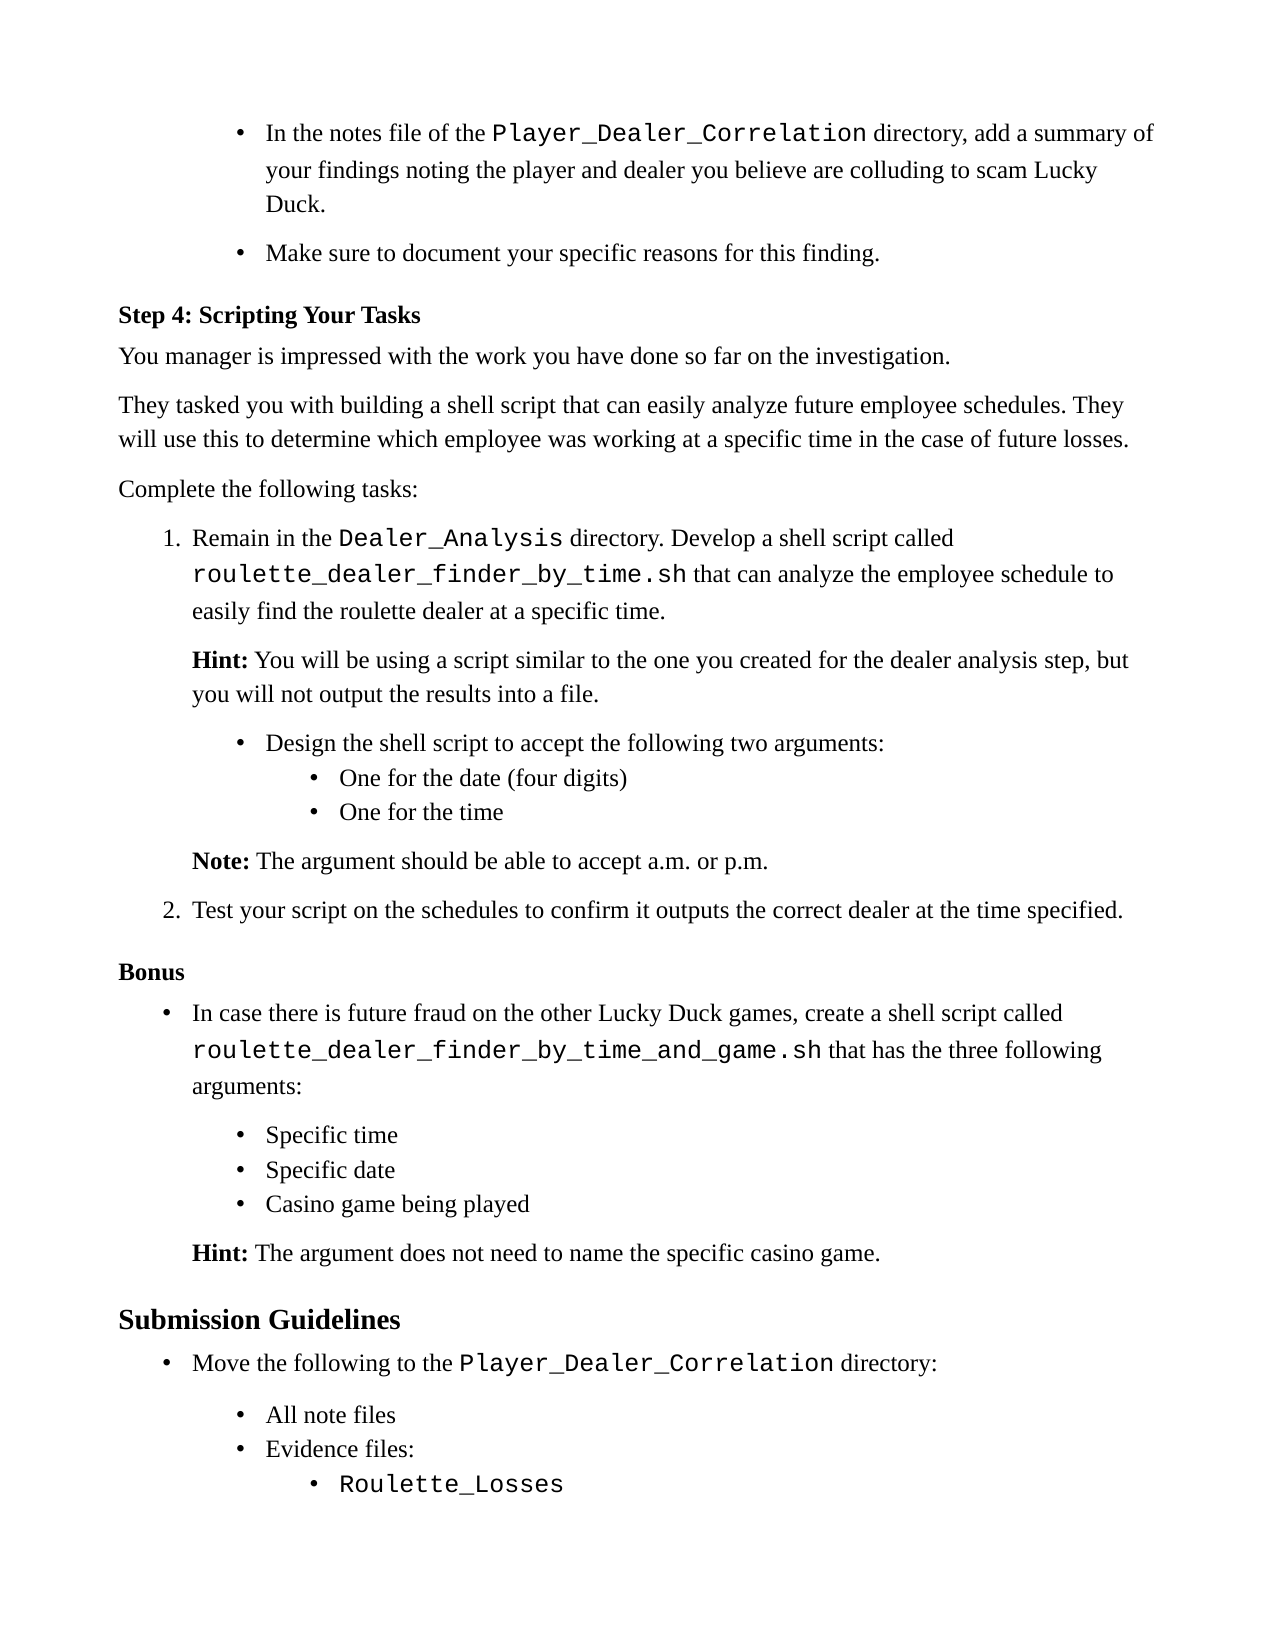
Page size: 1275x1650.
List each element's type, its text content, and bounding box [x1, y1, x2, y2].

list Note: The argument should be able to accept a.m. or p.m. [162, 846, 1157, 875]
list Test your script on the schedules to confirm it outputs the correct dealer at the time specified. [162, 896, 1157, 924]
list Remain in the Dealer_Analysis directory. Develop a shell script called roulette_dealer_finder_by_time.sh that can analyze the employee schedule to easily find the roulette dealer at a specific time. [162, 523, 1157, 624]
text Complete the following tasks: [118, 474, 1157, 502]
list Roulette_Losses [309, 1469, 1157, 1499]
subtitle Submission Guidelines [118, 1302, 1157, 1336]
text They tasked you with building a shell script that can easily analyze future employee schedules. They will use this to determine which employee was working at a specific time in the case of future losses. [118, 390, 1157, 453]
list Design the shell script to accept the following two arguments: [236, 728, 1157, 757]
list In case there is future fraud on the other Lucky Duck games, create a shell script called roulette_dealer_finder_by_time_and_game.sh that has the three following arguments: [162, 998, 1157, 1100]
list Evidence files: [236, 1434, 1157, 1463]
list Casino game being played [236, 1189, 1157, 1218]
list All note files [236, 1400, 1157, 1428]
list Specific date [236, 1155, 1157, 1184]
list One for the time [309, 797, 1157, 826]
text You manager is impressed with the work you have done so far on the investigation. [118, 341, 1157, 370]
subtitle Bonus [118, 957, 1157, 986]
list In the notes file of the Player_Dealer_Correlation directory, add a summary of your findings noting the player and dealer you believe are colluding to scam Lucky Duck. [236, 118, 1157, 218]
list Move the following to the Player_Dealer_Correlation directory: [162, 1348, 1157, 1379]
list Make sure to document your specific reasons for this finding. [236, 238, 1157, 267]
list Specific time [236, 1121, 1157, 1149]
list One for the date (four digits) [309, 763, 1157, 792]
subtitle Step 4: Scripting Your Tasks [118, 300, 1157, 328]
list Hint: The argument does not need to name the specific casino game. [162, 1238, 1157, 1267]
list Hint: You will be using a script similar to the one you created for the dealer analysis step, but you will not output the results into a file. [162, 645, 1157, 708]
